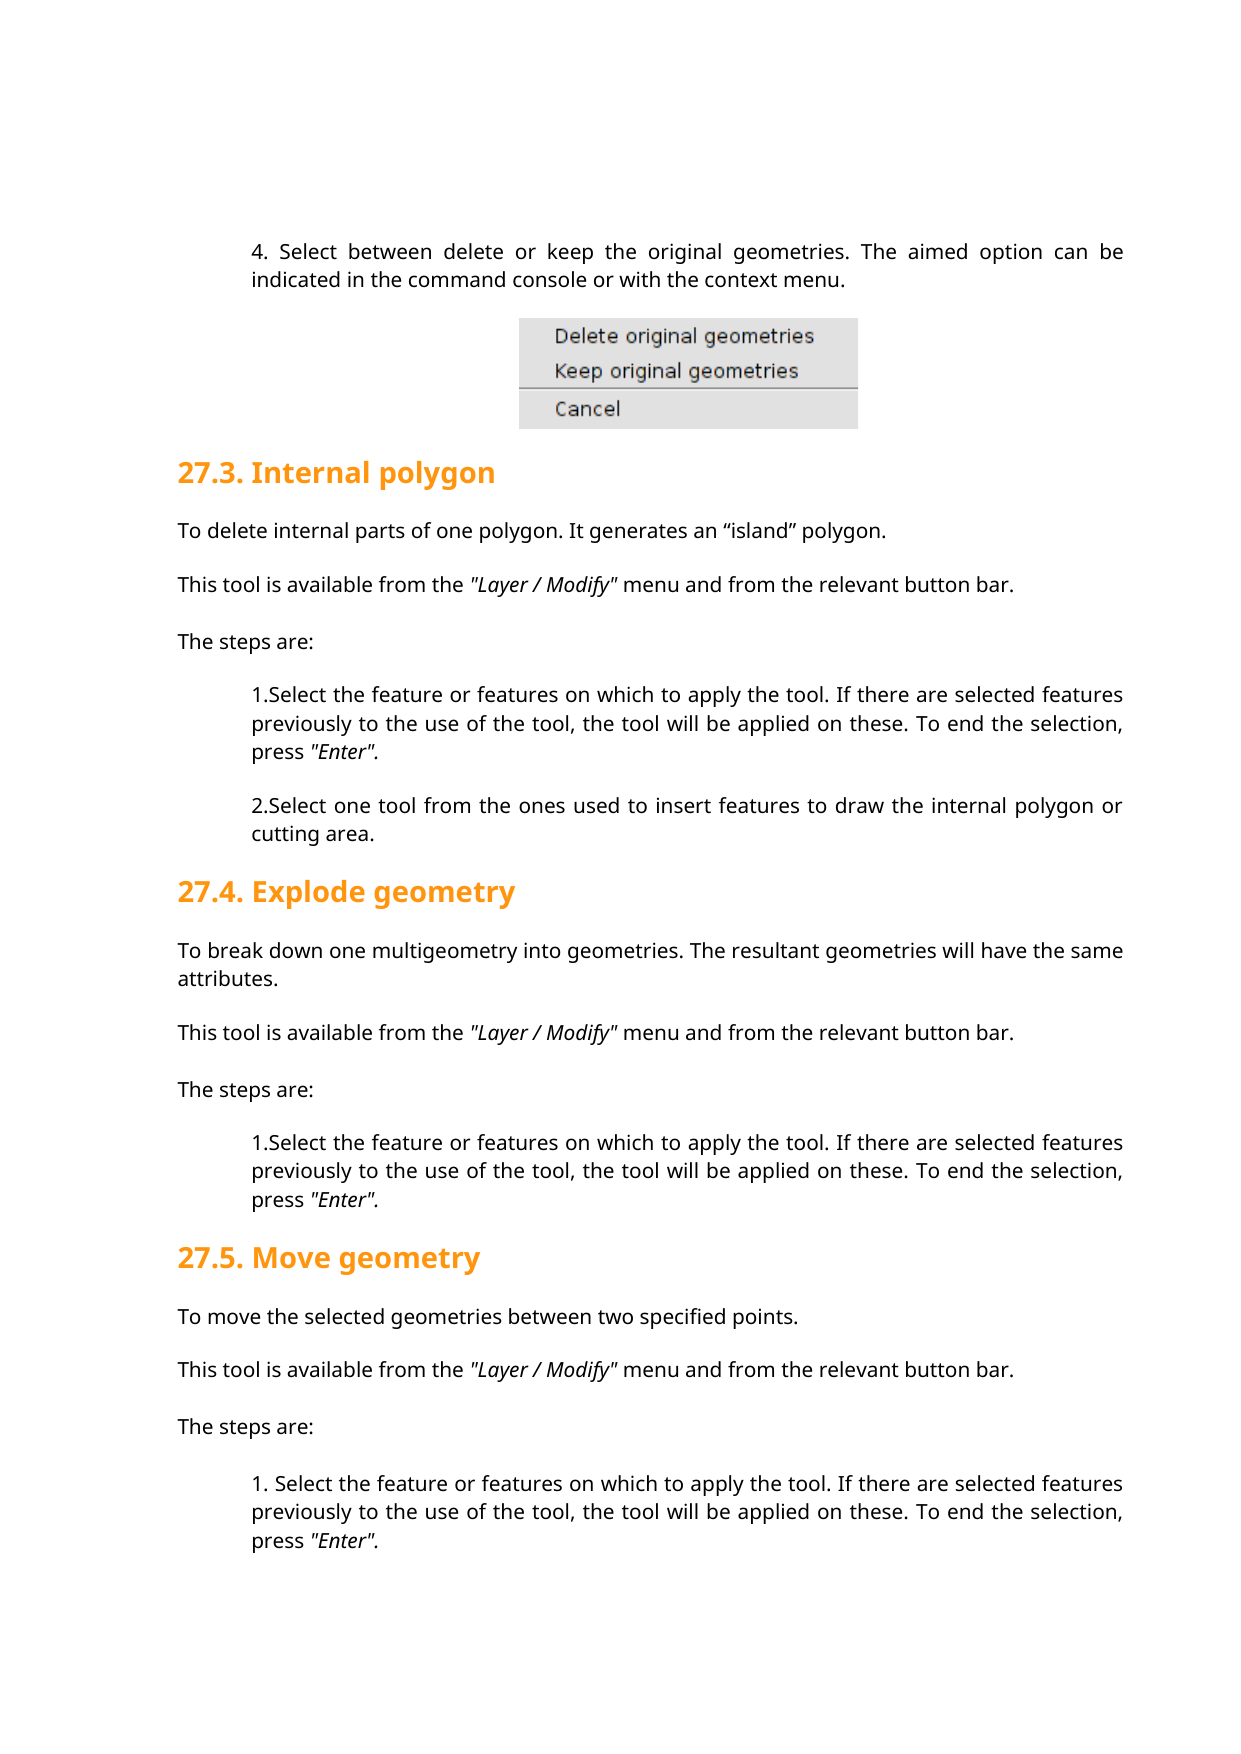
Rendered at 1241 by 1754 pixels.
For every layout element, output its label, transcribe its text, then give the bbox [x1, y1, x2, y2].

text This tool is available from the "Layer / Modify" menu and from the relevant button bar. [177, 570, 1125, 627]
text To move the selected geometries between two specified points. [177, 1302, 1125, 1330]
subtitle 27.4. Explode geometry [177, 871, 1125, 911]
text This tool is available from the "Layer / Modify" menu and from the relevant button bar. [177, 1018, 1125, 1075]
subtitle 27.5. Move geometry [177, 1237, 1125, 1277]
text 2.Select one tool from the ones used to insert features to draw the internal polygon or cutting area. [251, 791, 1125, 848]
text 1. Select the feature or features on which to apply the tool. If there are selected features previously to the use of the tool, the tool will be applied on these. To end the selection, press "Enter". [251, 1469, 1125, 1554]
text 1.Select the feature or features on which to apply the tool. If there are selected features previously to the use of the tool, the tool will be applied on these. To end the selection, press "Enter". [251, 1128, 1125, 1213]
text 4. Select between delete or keep the original geometries. The aimed option can be indicated in the command console or with the context menu. [251, 237, 1125, 294]
text The steps are: [177, 1075, 1125, 1103]
text To delete internal parts of one polygon. It generates an “island” polygon. [177, 517, 1125, 545]
picture [519, 318, 859, 429]
text This tool is available from the "Layer / Modify" menu and from the relevant button bar. [177, 1355, 1125, 1412]
text The steps are: [177, 627, 1125, 655]
text To break down one multigeometry into geometries. The resultant geometries will have the same attributes. [177, 936, 1125, 993]
text The steps are: [177, 1412, 1125, 1441]
subtitle 27.3. Internal polygon [177, 452, 1125, 492]
text 1.Select the feature or features on which to apply the tool. If there are selected features previously to the use of the tool, the tool will be applied on these. To end the selection, press "Enter". [251, 680, 1125, 766]
